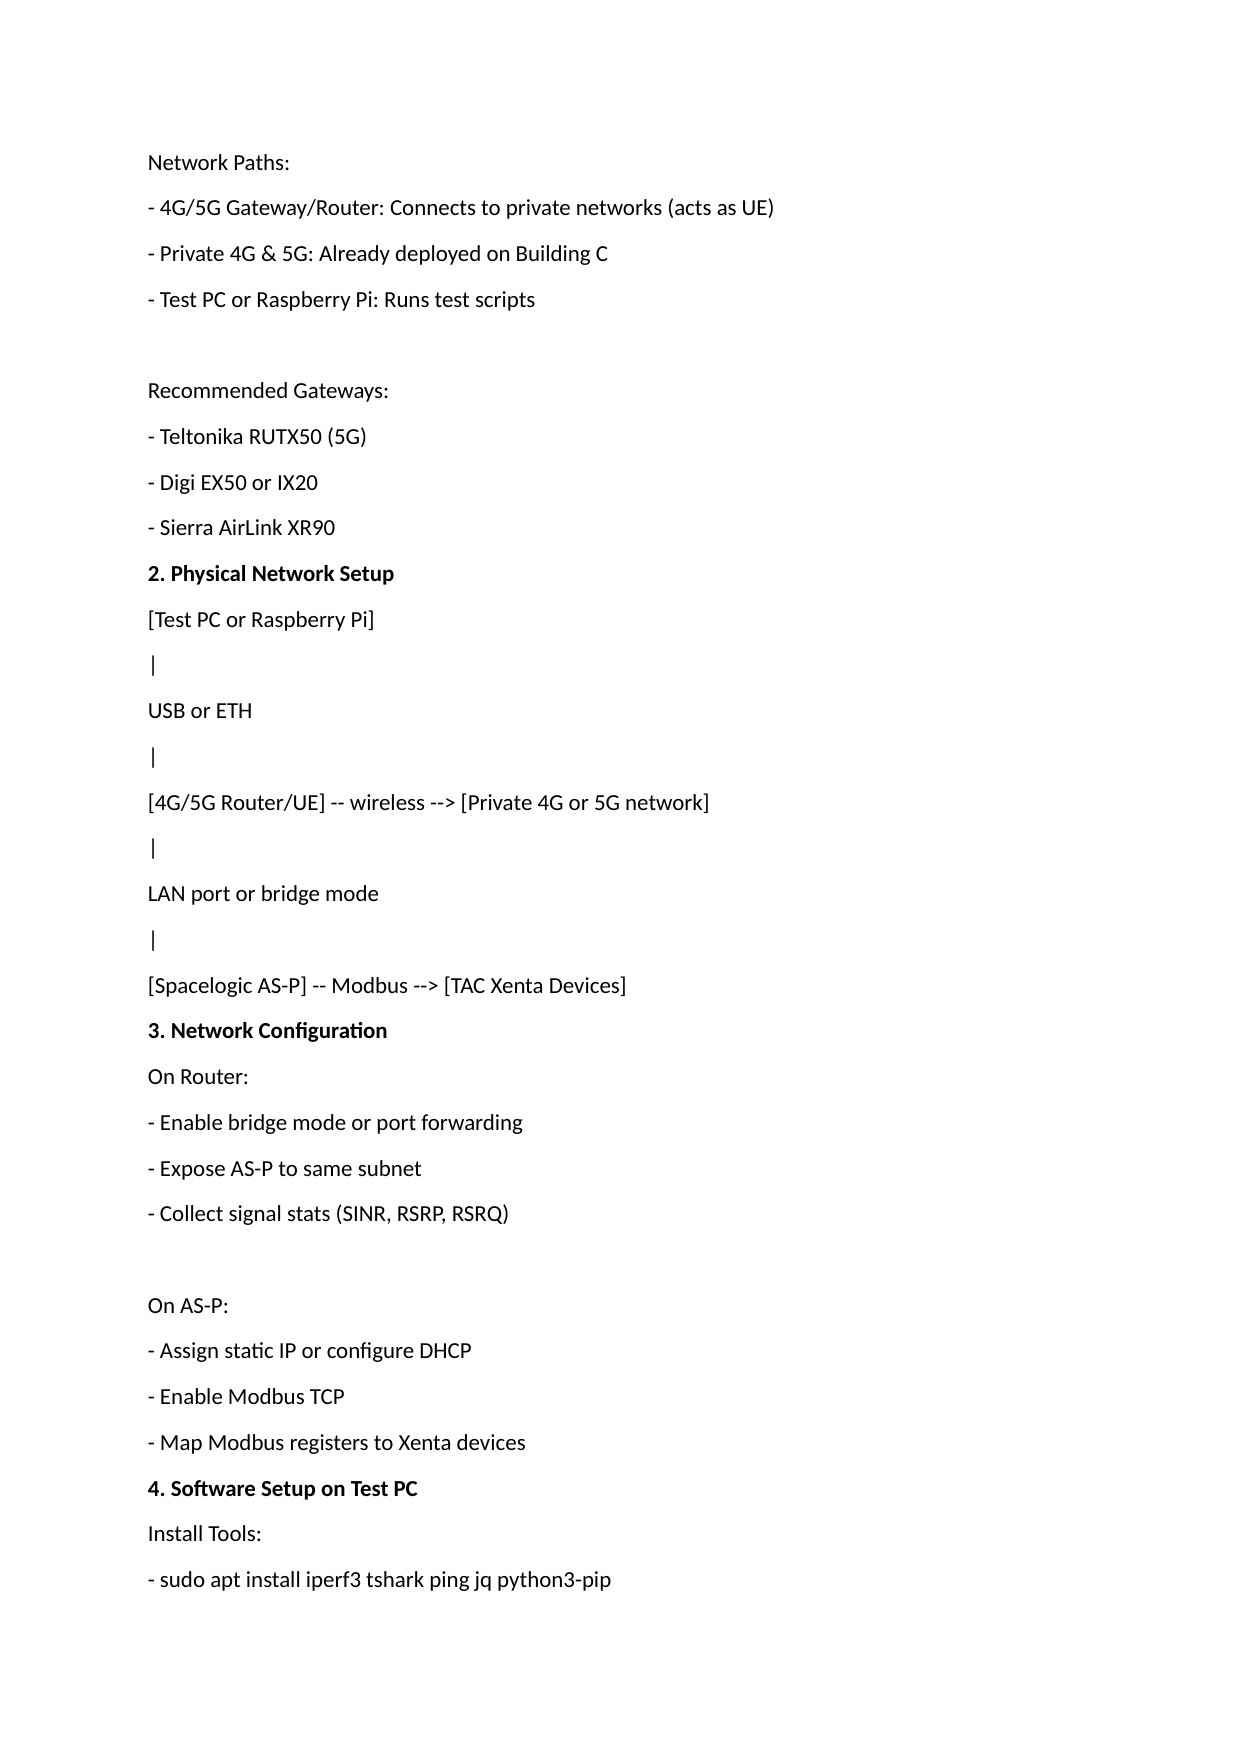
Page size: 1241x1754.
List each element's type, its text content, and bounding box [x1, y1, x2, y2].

text - Expose AS-P to same subnet [148, 1154, 1093, 1182]
text USB or ETH [148, 696, 1093, 724]
text - sudo apt install iperf3 tshark ping jq python3-pip [148, 1565, 1093, 1593]
text 2. Physical Network Setup [148, 559, 1093, 587]
text - Map Modbus registers to Xenta devices [148, 1428, 1093, 1456]
text [4G/5G Router/UE] -- wireless --> [Private 4G or 5G network] [148, 788, 1093, 816]
text LAN port or bridge mode [148, 879, 1093, 907]
text 4. Software Setup on Test PC [148, 1474, 1093, 1502]
text On Router: [148, 1062, 1093, 1090]
text - Sierra AirLink XR90 [148, 513, 1093, 541]
text - Enable bridge mode or port forwarding [148, 1108, 1093, 1136]
text - Assign static IP or configure DHCP [148, 1337, 1093, 1364]
text 3. Network Configuration [148, 1016, 1093, 1044]
text Recommended Gateways: [148, 376, 1093, 404]
text | [148, 651, 1093, 679]
text | [148, 833, 1093, 862]
text - Private 4G & 5G: Already deployed on Building C [148, 239, 1093, 267]
text - Collect signal stats (SINR, RSRP, RSRQ) [148, 1199, 1093, 1227]
text [Spacelogic AS-P] -- Modbus --> [TAC Xenta Devices] [148, 971, 1093, 999]
text - Test PC or Raspberry Pi: Runs test scripts [148, 285, 1093, 313]
text - Digi EX50 or IX20 [148, 468, 1093, 496]
text - Teltonika RUTX50 (5G) [148, 422, 1093, 450]
text On AS-P: [148, 1291, 1093, 1319]
text Network Paths: [148, 148, 1093, 176]
text | [148, 742, 1093, 770]
text - Enable Modbus TCP [148, 1382, 1093, 1410]
text | [148, 925, 1093, 953]
text Install Tools: [148, 1519, 1093, 1547]
text - 4G/5G Gateway/Router: Connects to private networks (acts as UE) [148, 193, 1093, 221]
text [Test PC or Raspberry Pi] [148, 605, 1093, 633]
